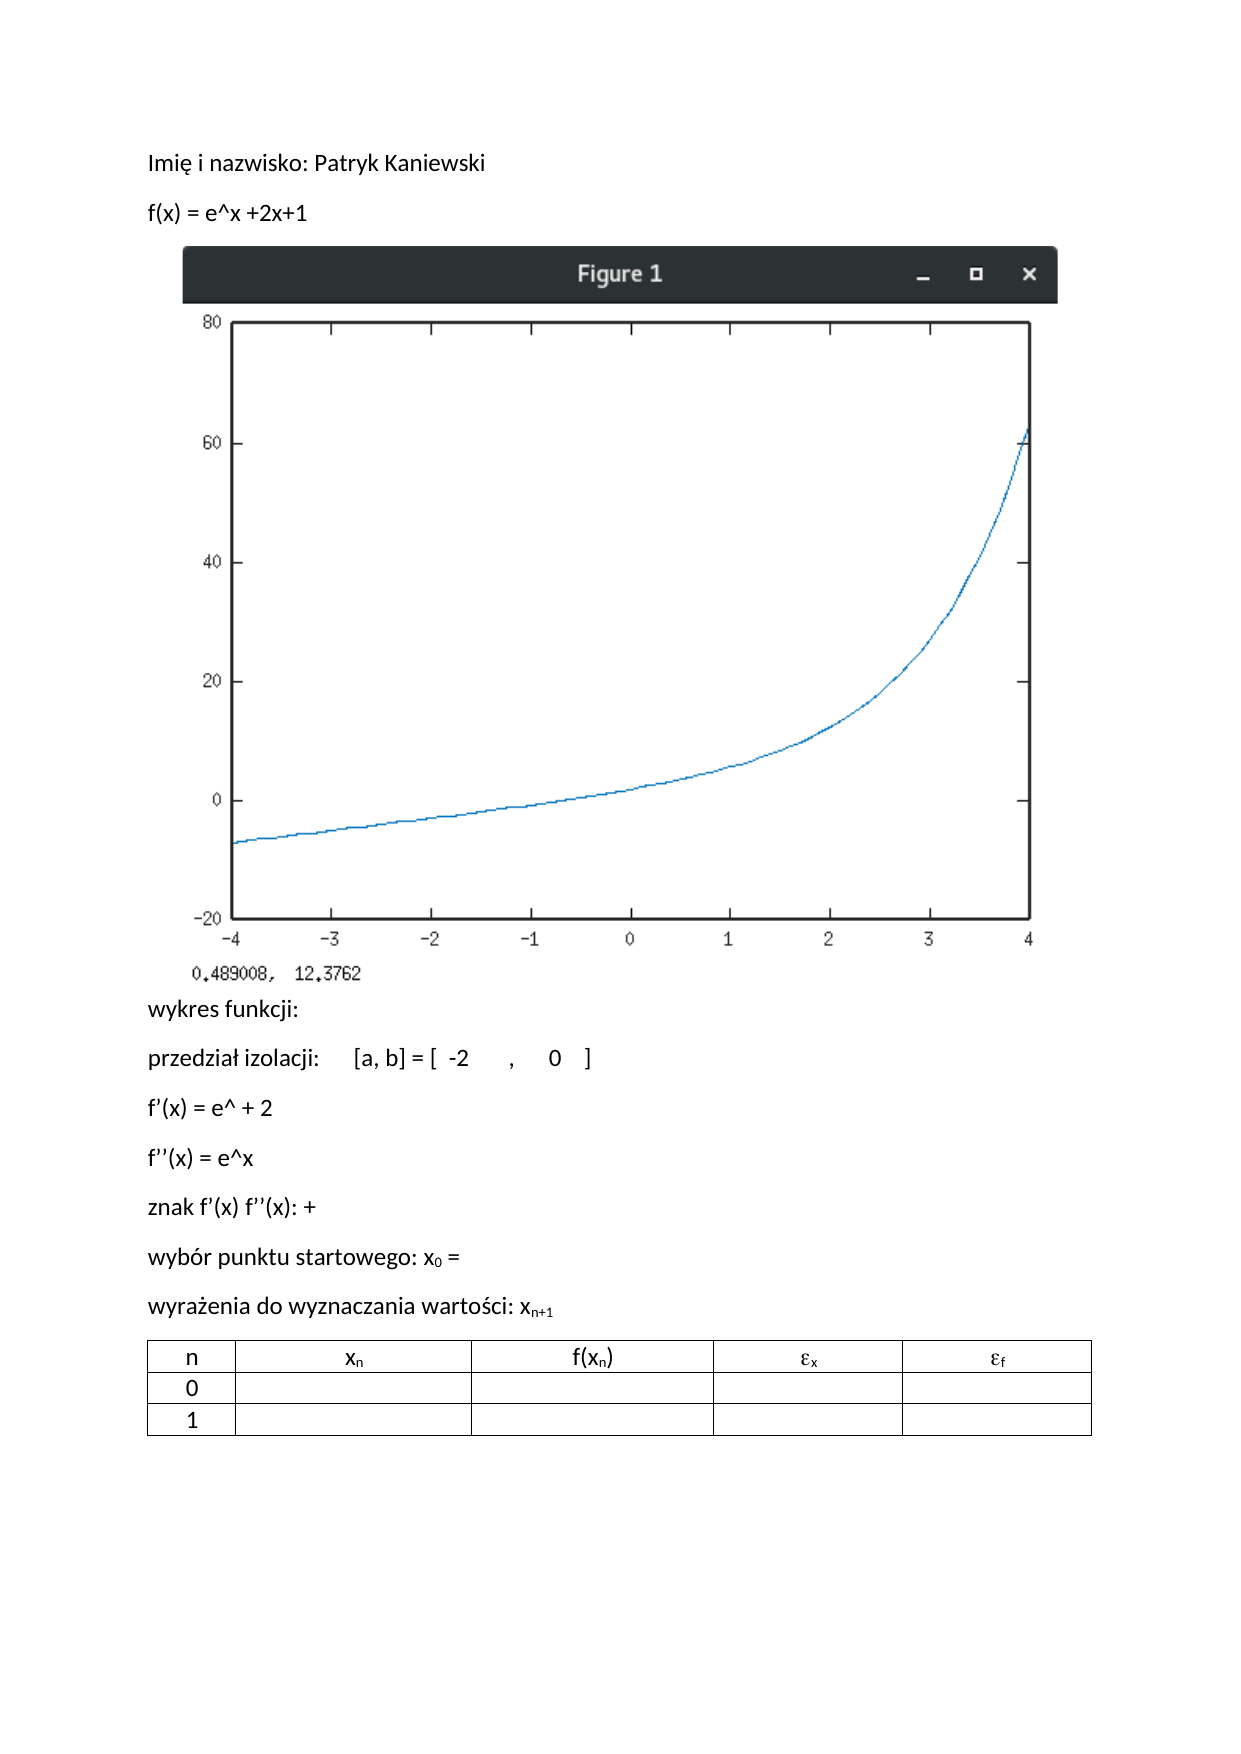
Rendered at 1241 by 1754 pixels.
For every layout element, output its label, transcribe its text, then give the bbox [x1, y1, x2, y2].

text f’(x) = e^ + 2 [148, 1092, 1093, 1123]
table_cell [472, 1404, 713, 1435]
table_cell [714, 1373, 902, 1403]
table_cell [903, 1404, 1091, 1435]
text przedział izolacji: [a, b] = [ -2 , 0 ] [148, 1042, 1093, 1073]
picture [182, 246, 1058, 982]
text wyrażenia do wyznaczania wartości: xn+1 [148, 1290, 1093, 1321]
text f(x) = e^x +2x+1 [148, 197, 1093, 228]
table_cell 0 [148, 1373, 235, 1403]
text wykres funkcji: [148, 247, 1093, 1023]
table_header f [903, 1341, 1091, 1372]
table_header n [148, 1341, 235, 1372]
table_cell [714, 1404, 902, 1435]
table_cell [472, 1373, 713, 1403]
table_header f(xn) [472, 1341, 713, 1372]
table_header x [714, 1341, 902, 1372]
table_cell [236, 1373, 471, 1403]
text Imię i nazwisko: Patryk Kaniewski [148, 148, 1093, 178]
table_header xn [236, 1341, 471, 1372]
table_cell 1 [148, 1404, 235, 1435]
text f’’(x) = e^x [148, 1142, 1093, 1172]
text znak f’(x) f’’(x): + [148, 1191, 1093, 1222]
table_cell [903, 1373, 1091, 1403]
text wybór punktu startowego: x0 = [148, 1241, 1093, 1271]
table_cell [236, 1404, 471, 1435]
